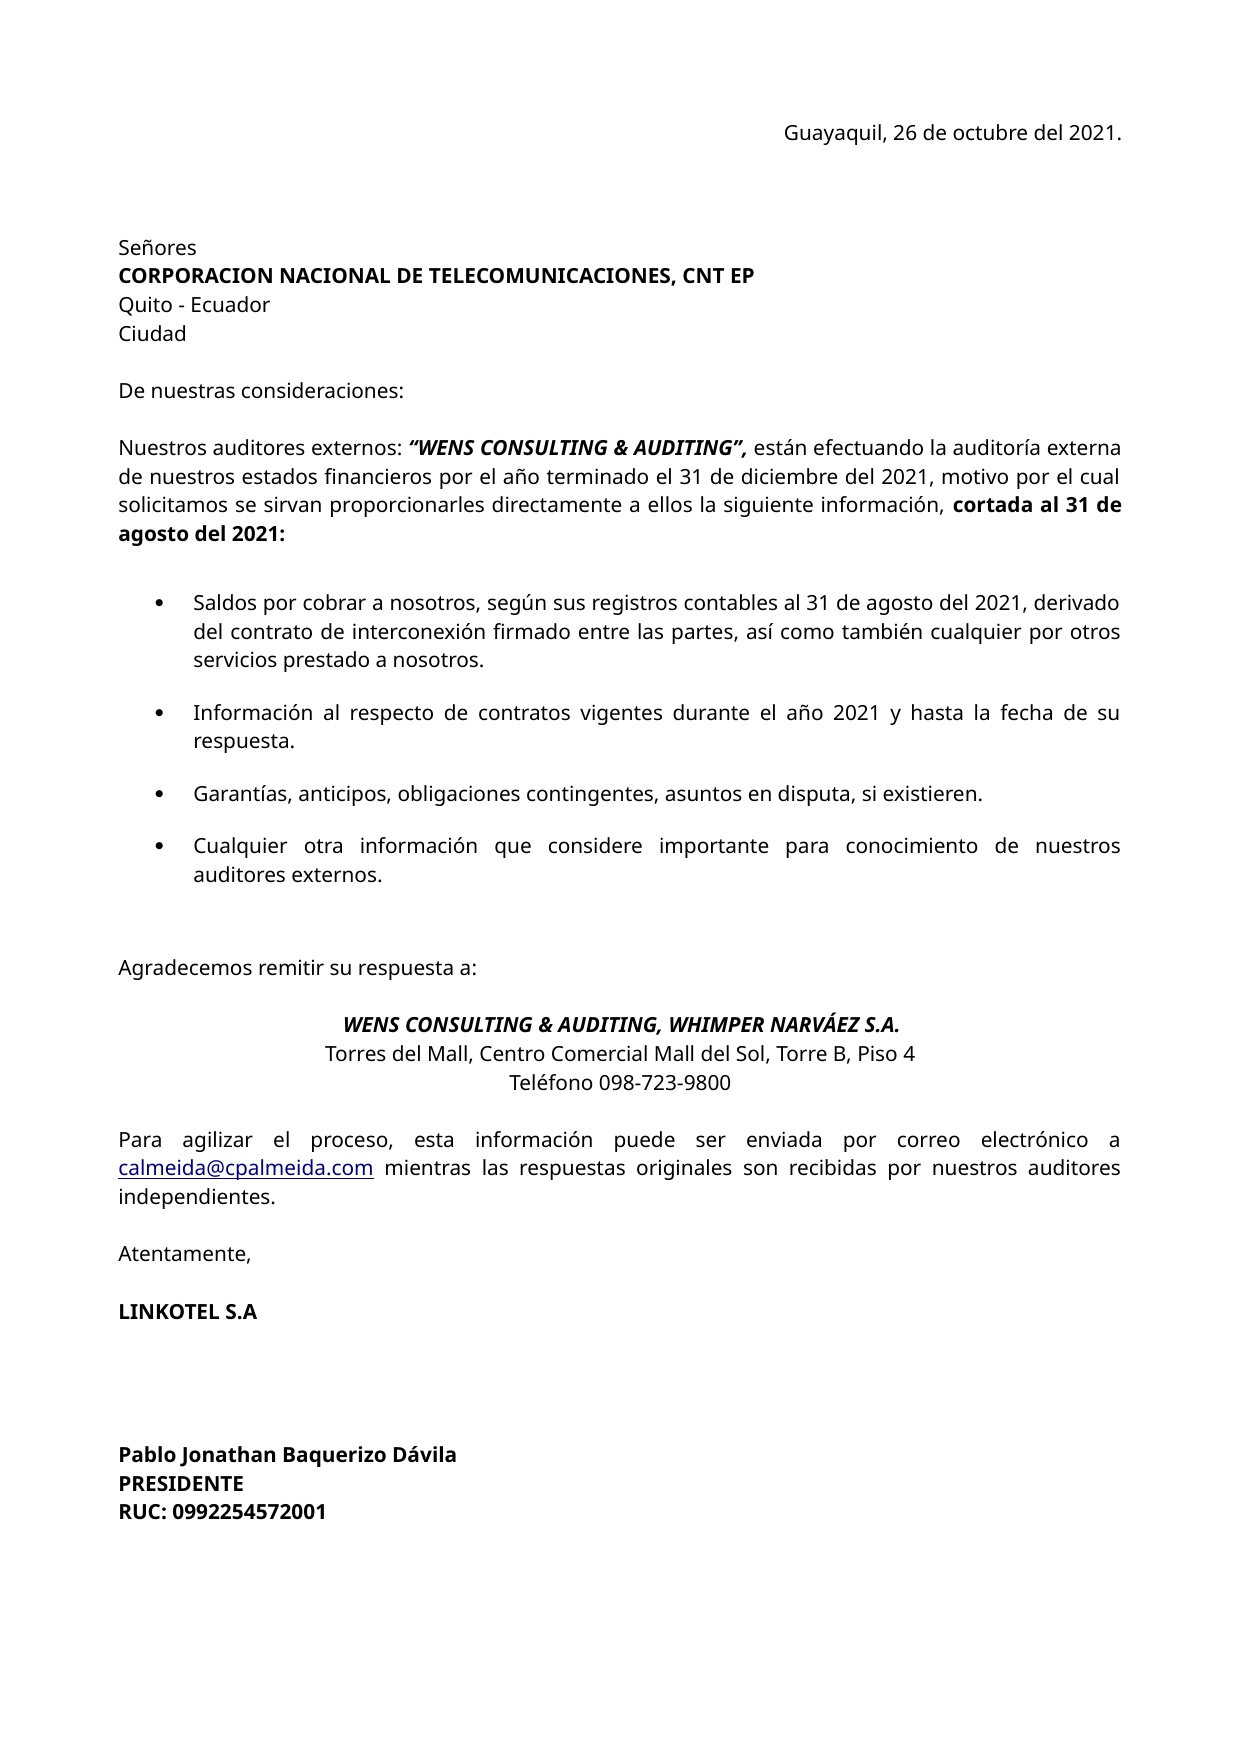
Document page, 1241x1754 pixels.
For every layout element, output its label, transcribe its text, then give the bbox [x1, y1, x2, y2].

text Para agilizar el proceso, esta información puede ser enviada por correo electrónico a calmeida@cpalmeida.com mientras las respuestas originales son recibidas por nuestros auditores independientes. [118, 1125, 1122, 1211]
text PRESIDENTE [118, 1469, 1122, 1497]
list Garantías, anticipos, obligaciones contingentes, asuntos en disputa, si existieren. [156, 779, 1122, 807]
text Quito - Ecuador [118, 290, 1122, 318]
text Pablo Jonathan Baquerizo Dávila [118, 1440, 1122, 1468]
text LINKOTEL S.A [118, 1297, 1122, 1325]
text Señores [118, 233, 1122, 261]
text WENS CONSULTING & AUDITING, WHIMPER NARVÁEZ S.A. [118, 1010, 1122, 1039]
text Torres del Mall, Centro Comercial Mall del Sol, Torre B, Piso 4 [118, 1039, 1122, 1067]
text RUC: 0992254572001 [118, 1497, 1122, 1526]
text Teléfono 098-723-9800 [118, 1068, 1122, 1096]
text CORPORACION NACIONAL DE TELECOMUNICACIONES, CNT EP [118, 261, 1122, 290]
text Guayaquil, 26 de octubre del 2021. [153, 118, 1122, 147]
list Saldos por cobrar a nosotros, según sus registros contables al 31 de agosto del 2021, derivado del contrato de interconexión firmado entre las partes, así como también cualquier por otros servicios prestado a nosotros. [156, 588, 1122, 674]
list Cualquier otra información que considere importante para conocimiento de nuestros auditores externos. [156, 831, 1122, 888]
text Nuestros auditores externos: “WENS CONSULTING & AUDITING”, están efectuando la auditoría externa de nuestros estados financieros por el año terminado el 31 de diciembre del 2021, motivo por el cual solicitamos se sirvan proporcionarles directamente a ellos la siguiente información, cortada al 31 de agosto del 2021: [118, 433, 1122, 548]
text Ciudad [118, 319, 1122, 347]
text Agradecemos remitir su respuesta a: [118, 953, 1122, 981]
text Atentamente, [118, 1239, 1122, 1268]
list Información al respecto de contratos vigentes durante el año 2021 y hasta la fecha de su respuesta. [156, 698, 1122, 755]
text De nuestras consideraciones: [118, 376, 1122, 404]
